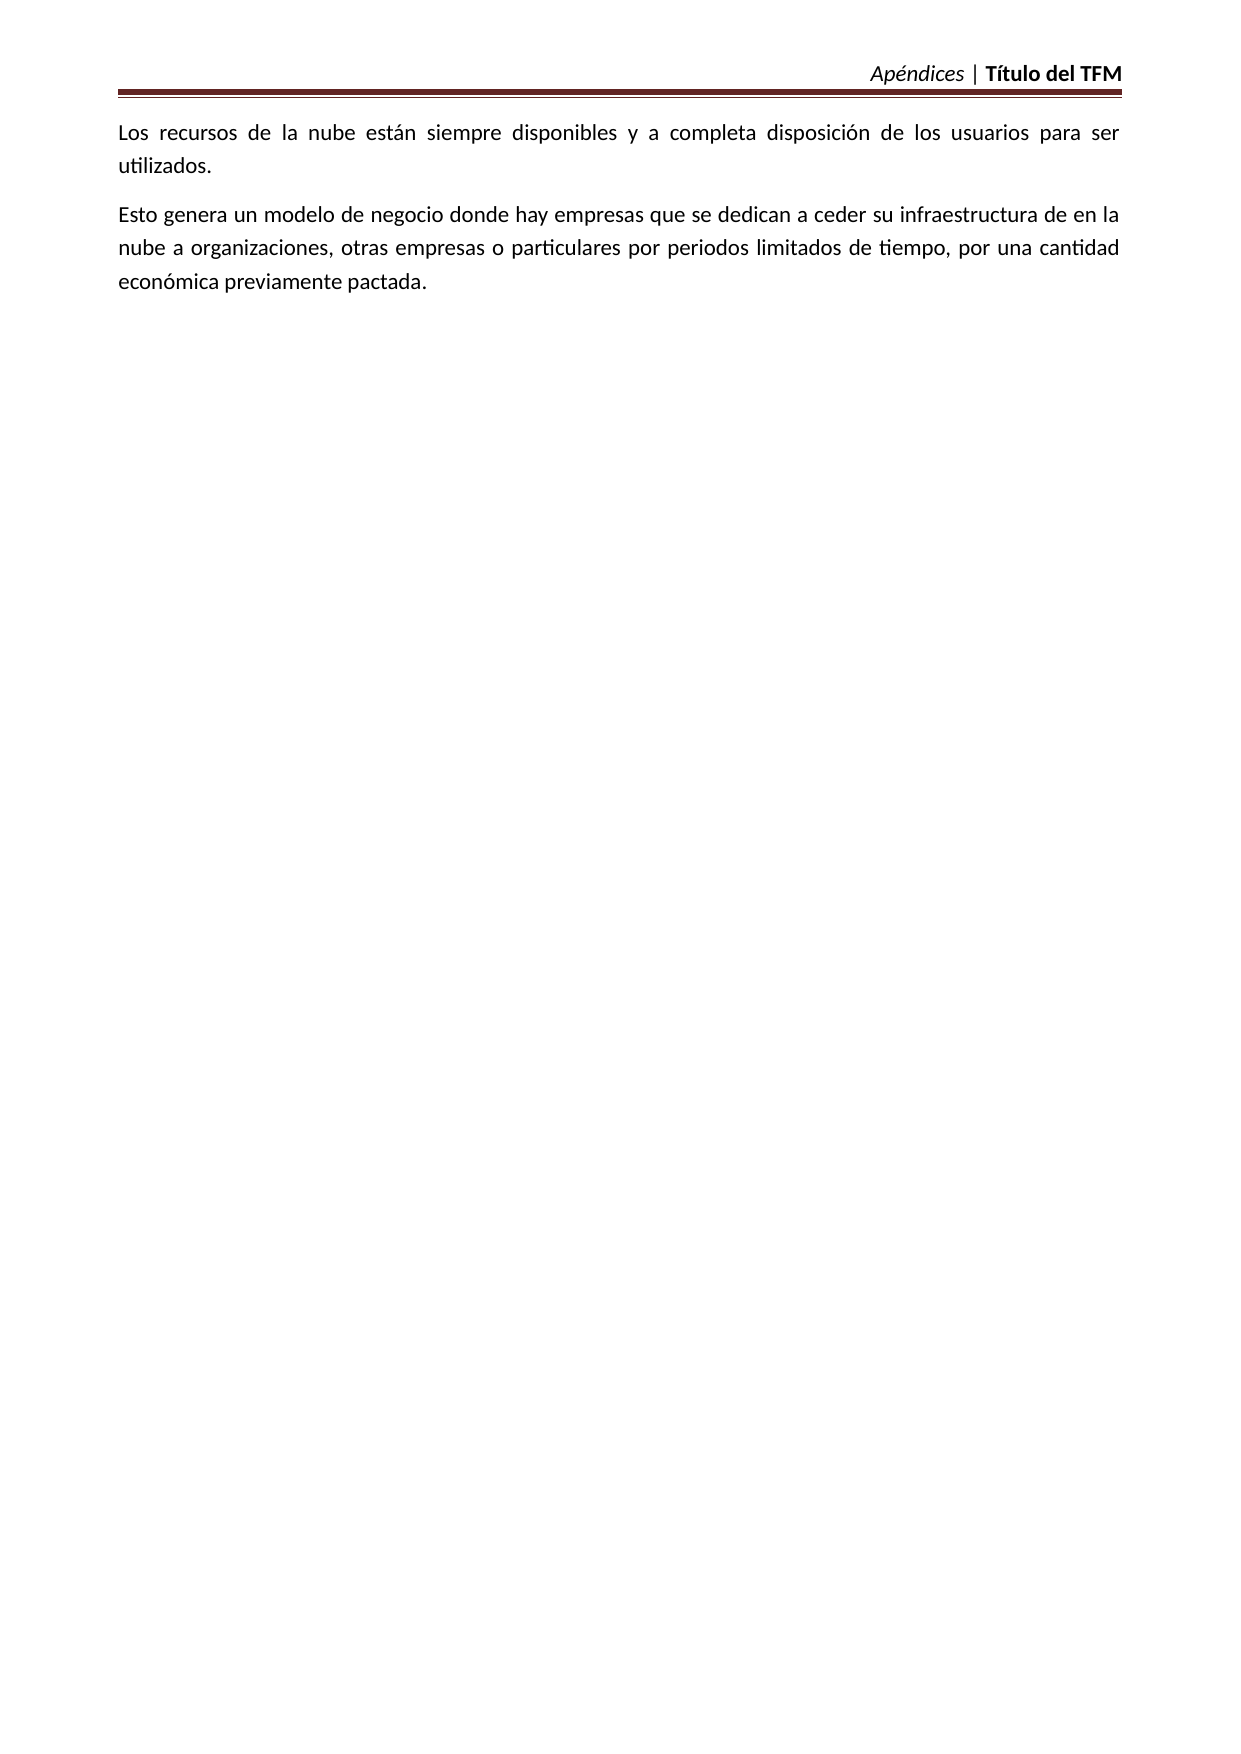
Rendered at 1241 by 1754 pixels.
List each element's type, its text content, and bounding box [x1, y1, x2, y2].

text Los recursos de la nube están siempre disponibles y a completa disposición de los usuarios para ser utilizados. [118, 118, 1122, 180]
text Esto genera un modelo de negocio donde hay empresas que se dedican a ceder su infraestructura de en la nube a organizaciones, otras empresas o particulares por periodos limitados de tiempo, por una cantidad económica previamente pactada. [118, 200, 1122, 295]
